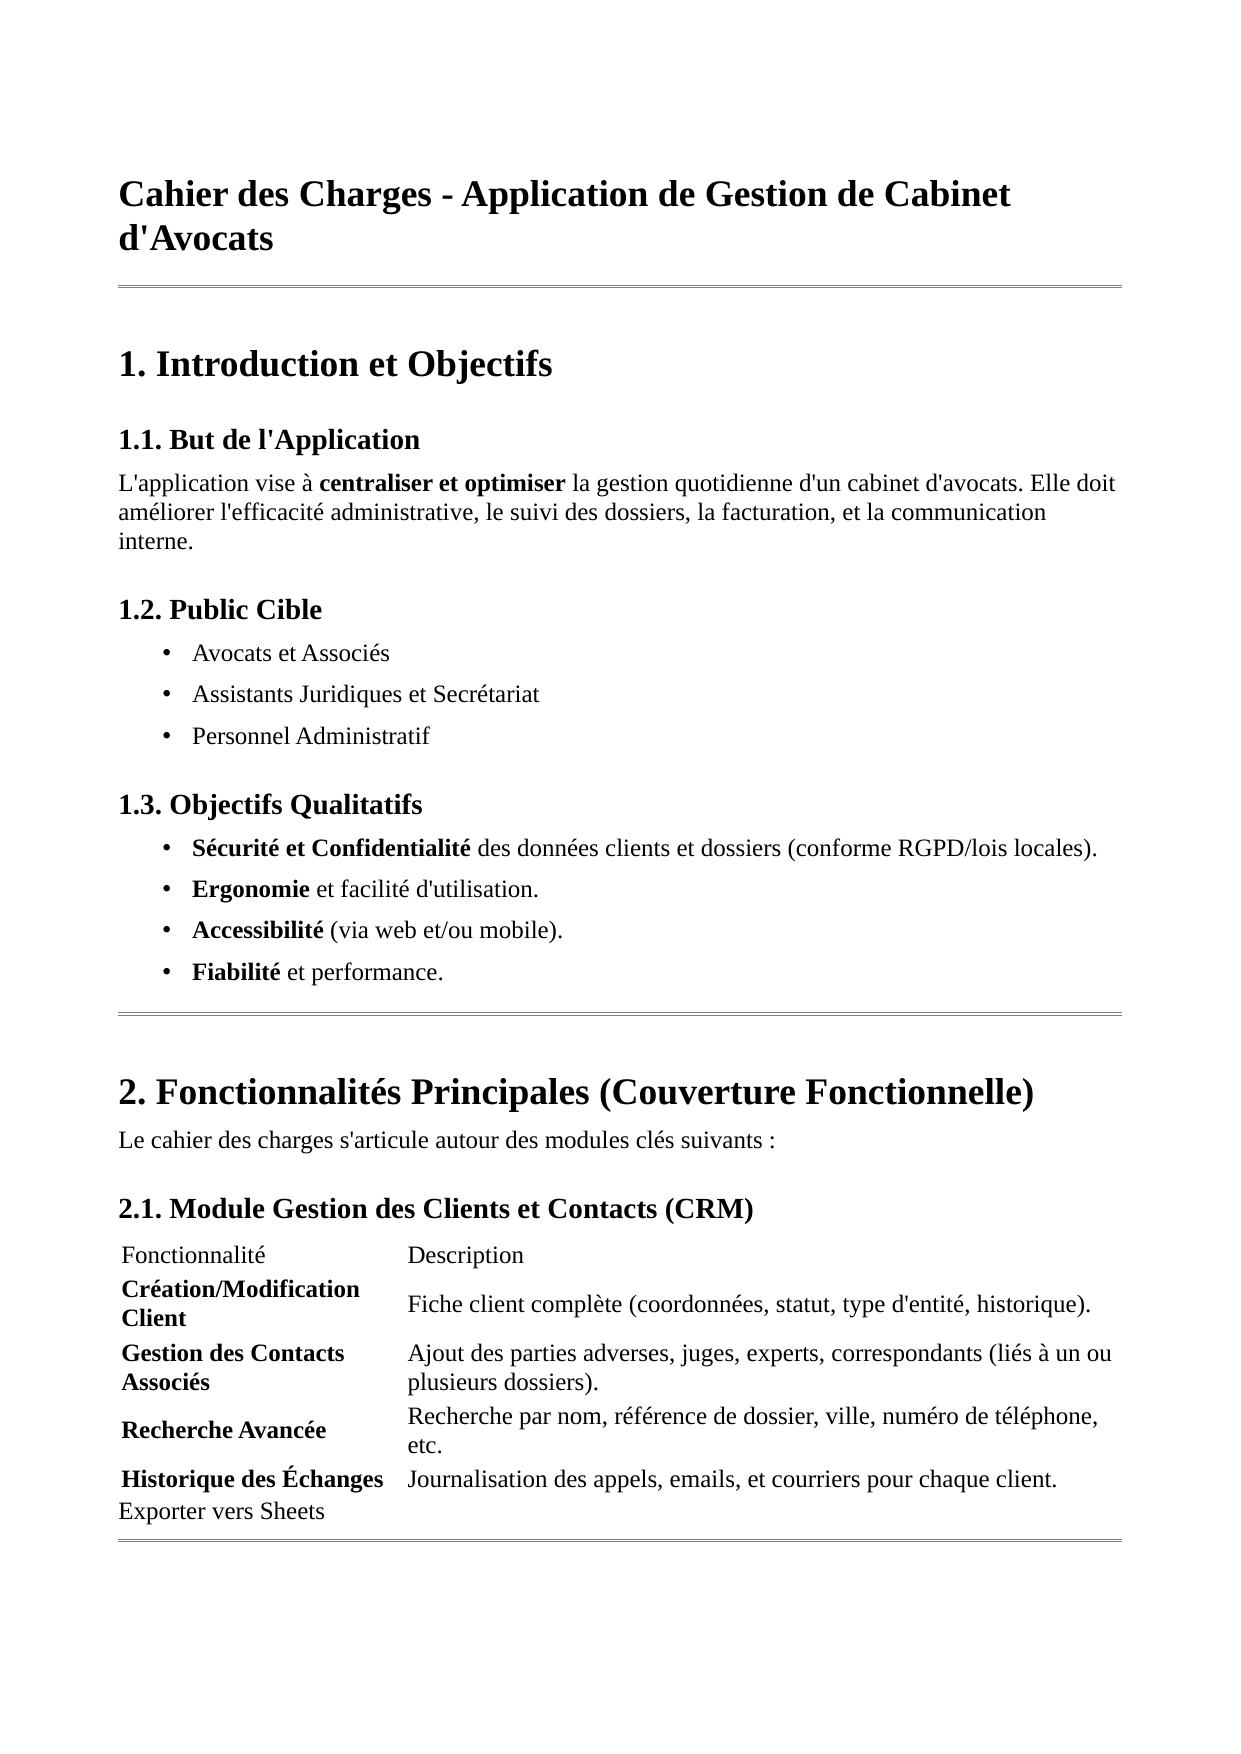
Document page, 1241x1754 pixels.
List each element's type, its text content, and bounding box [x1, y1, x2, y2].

text Le cahier des charges s'articule autour des modules clés suivants : [118, 1125, 1122, 1153]
list Sécurité et Confidentialité des données clients et dossiers (conforme RGPD/lois locales). [162, 833, 1122, 862]
table_cell Ajout des parties adverses, juges, experts, correspondants (liés à un ou plusieurs dossiers). [404, 1335, 1122, 1398]
table_cell Recherche Avancée [118, 1398, 404, 1462]
subtitle 2. Fonctionnalités Principales (Couverture Fonctionnelle) [118, 1069, 1122, 1112]
table_cell Recherche par nom, référence de dossier, ville, numéro de téléphone, etc. [404, 1398, 1122, 1462]
table_header Description [404, 1237, 1122, 1272]
table_cell Historique des Échanges [118, 1462, 404, 1496]
list Ergonomie et facilité d'utilisation. [162, 874, 1122, 903]
subtitle 1.2. Public Cible [118, 592, 1122, 626]
list Personnel Administratif [162, 721, 1122, 749]
subtitle 2.1. Module Gestion des Clients et Contacts (CRM) [118, 1191, 1122, 1224]
table_cell Création/Modification Client [118, 1272, 404, 1335]
table_cell Journalisation des appels, emails, et courriers pour chaque client. [404, 1462, 1122, 1496]
table_cell Fiche client complète (coordonnées, statut, type d'entité, historique). [404, 1272, 1122, 1335]
list Fiabilité et performance. [162, 957, 1122, 986]
table_header Fonctionnalité [118, 1237, 404, 1272]
table_cell Gestion des Contacts Associés [118, 1335, 404, 1398]
text L'application vise à centraliser et optimiser la gestion quotidienne d'un cabinet d'avocats. Elle doit améliorer l'efficacité administrative, le suivi des dossiers, la facturation, et la communication interne. [118, 468, 1122, 555]
list Assistants Juridiques et Secrétariat [162, 679, 1122, 708]
subtitle Cahier des Charges - Application de Gestion de Cabinet d'Avocats [118, 172, 1122, 258]
list Avocats et Associés [162, 638, 1122, 667]
subtitle 1.3. Objectifs Qualitatifs [118, 787, 1122, 821]
text Exporter vers Sheets [118, 1496, 1122, 1525]
subtitle 1. Introduction et Objectifs [118, 342, 1122, 385]
subtitle 1.1. But de l'Application [118, 422, 1122, 456]
list Accessibilité (via web et/ou mobile). [162, 916, 1122, 944]
